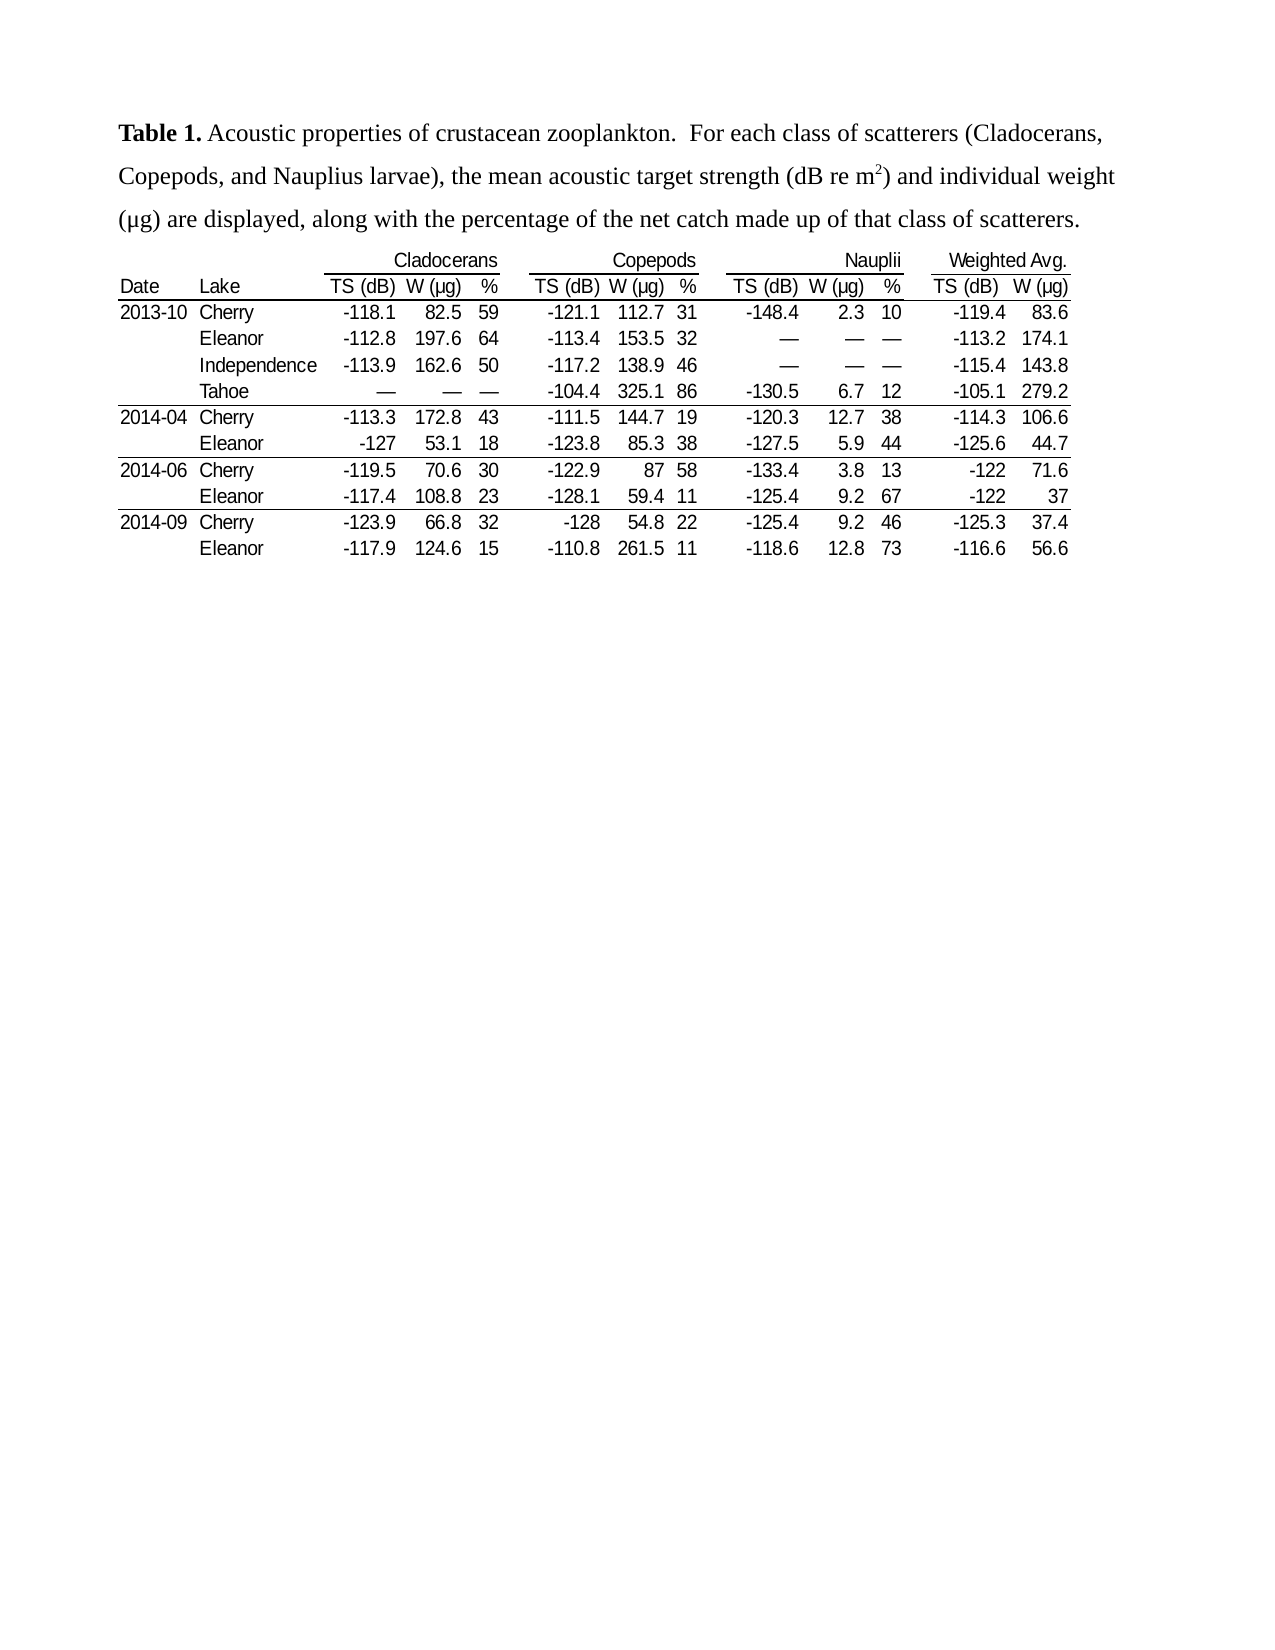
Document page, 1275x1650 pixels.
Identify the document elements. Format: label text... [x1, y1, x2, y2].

text Table 1. Acoustic properties of crustacean zooplankton. For each class of scatterers (Cladocerans, Copepods, and Nauplius larvae), the mean acoustic target strength (dB re m2) and individual weight (μg) are displayed, along with the percentage of the net catch made up of that class of scatterers. [118, 118, 1157, 233]
